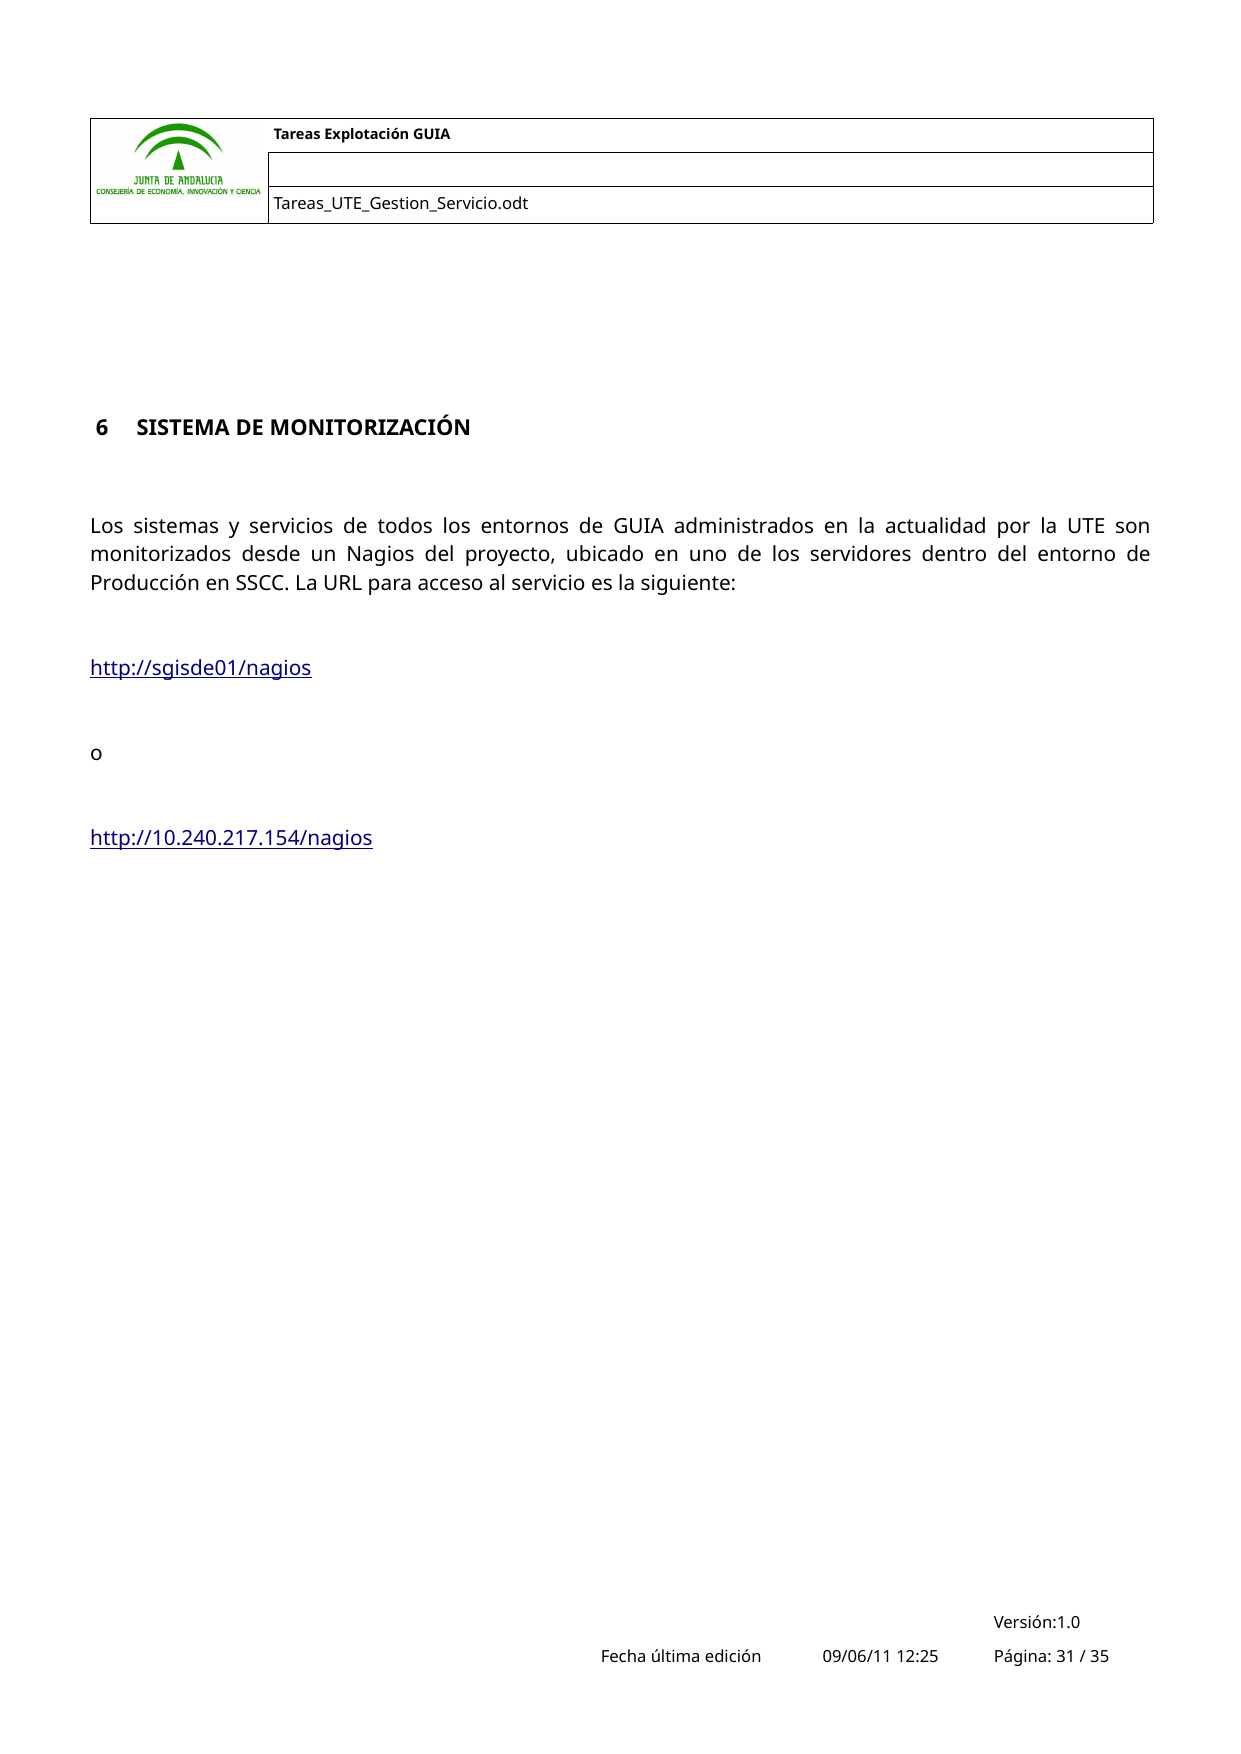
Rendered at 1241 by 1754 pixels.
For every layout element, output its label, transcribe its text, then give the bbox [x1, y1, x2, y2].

text Los sistemas y servicios de todos los entornos de GUIA administrados en la actualidad por la UTE son monitorizados desde un Nagios del proyecto, ubicado en uno de los servidores dentro del entorno de Producción en SSCC. La URL para acceso al servicio es la siguiente: [90, 511, 1152, 596]
text o [90, 738, 1152, 767]
text http://sgisde01/nagios [90, 653, 1152, 681]
subtitle Sistema de Monitorización [90, 412, 1152, 441]
text http://10.240.217.154/nagios [90, 823, 1152, 852]
picture [95, 123, 262, 198]
